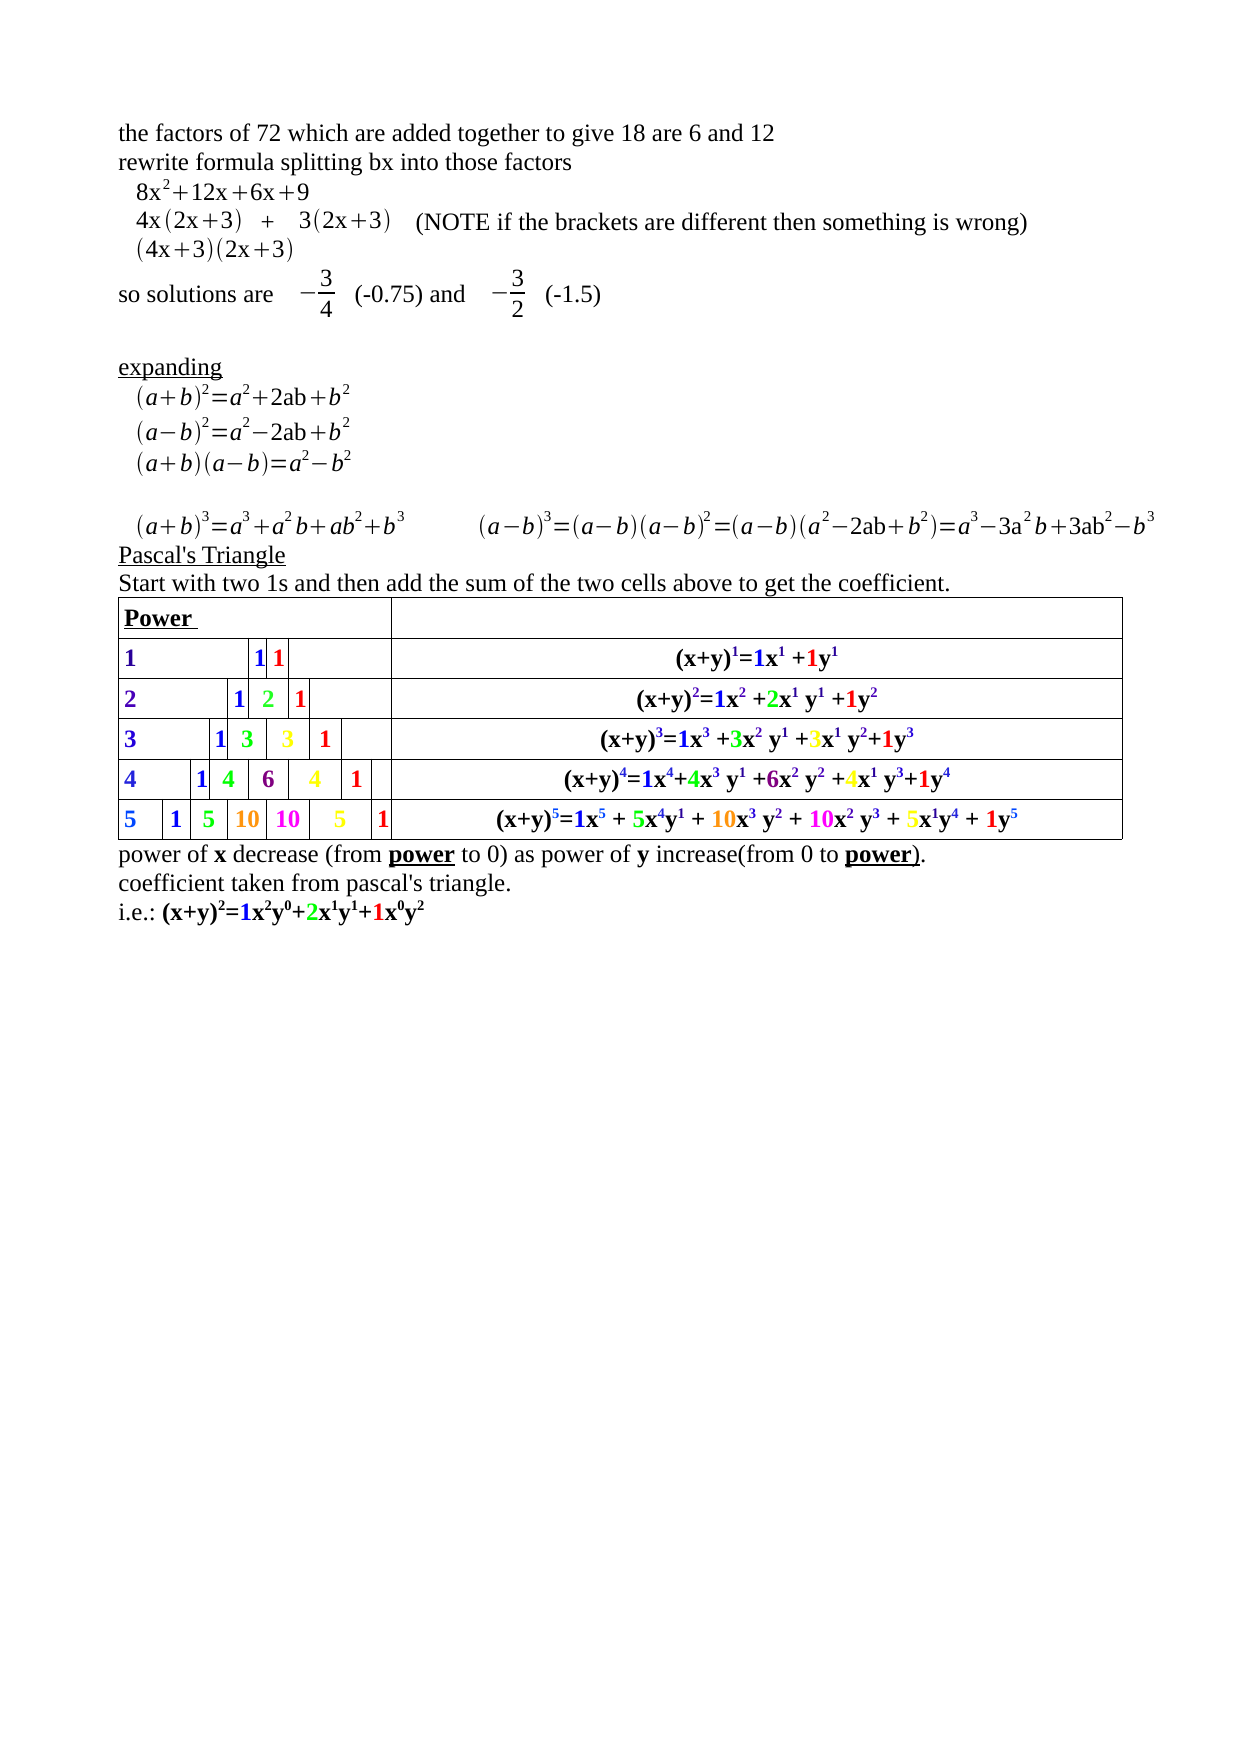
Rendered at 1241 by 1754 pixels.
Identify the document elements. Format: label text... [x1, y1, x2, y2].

table_cell 5 [119, 800, 162, 839]
table_cell 1 [119, 639, 248, 678]
text Pascal's Triangle [118, 540, 1122, 568]
table_cell [289, 639, 391, 678]
table_header [392, 598, 1122, 637]
table_cell 4 [289, 760, 341, 799]
table_cell 1 [249, 639, 266, 678]
table_cell 3 [228, 719, 266, 758]
table_cell 5 [310, 800, 371, 839]
text expanding [118, 352, 1122, 381]
table_cell 1 [342, 760, 371, 799]
table_cell 1 [228, 679, 248, 718]
table_cell [310, 679, 391, 718]
table_cell 1 [163, 800, 190, 839]
table_cell 1 [310, 719, 341, 758]
table_cell 3 [267, 719, 309, 758]
table_cell (x+y)3=1x3 +3x2 y1 +3x1 y2+1y3 [392, 719, 1122, 758]
table_cell 4 [119, 760, 190, 799]
table_cell 2 [249, 679, 288, 718]
table_cell 1 [210, 719, 227, 758]
table_cell 3 [119, 719, 209, 758]
table_cell 1 [267, 639, 288, 678]
text power of x decrease (from power to 0) as power of y increase(from 0 to power). [118, 840, 1122, 868]
table_cell (x+y)4=1x4+4x3 y1 +6x2 y2 +4x1 y3+1y4 [392, 760, 1122, 799]
text coefficient taken from pascal's triangle. [118, 868, 1122, 897]
text so solutions are (-0.75) and (-1.5) [118, 264, 1122, 323]
table_cell 4 [210, 760, 248, 799]
table_cell 10 [267, 800, 309, 839]
text i.e.: (x+y)2=1x2y0+2x1y1+1x0y2 [118, 897, 1122, 925]
table_cell 6 [249, 760, 288, 799]
table_cell (x+y)2=1x2 +2x1 y1 +1y2 [392, 679, 1122, 718]
table_cell 1 [372, 800, 391, 839]
table_cell (x+y)1=1x1 +1y1 [392, 639, 1122, 678]
text rewrite formula splitting bx into those factors [118, 147, 1122, 176]
text Start with two 1s and then add the sum of the two cells above to get the coefficient. [118, 568, 1122, 597]
table_cell [372, 760, 391, 799]
table_cell 5 [191, 800, 227, 839]
table_header Power [119, 598, 391, 637]
table_cell [342, 719, 391, 758]
table_cell 2 [119, 679, 227, 718]
table_cell 1 [191, 760, 209, 799]
table_cell 1 [289, 679, 309, 718]
text the factors of 72 which are added together to give 18 are 6 and 12 [118, 118, 1122, 147]
text + (NOTE if the brackets are different then something is wrong) [118, 207, 1122, 236]
table_cell (x+y)5=1x5 + 5x4y1 + 10x3 y2 + 10x2 y3 + 5x1y4 + 1y5 [392, 800, 1122, 839]
table_cell 10 [228, 800, 266, 839]
